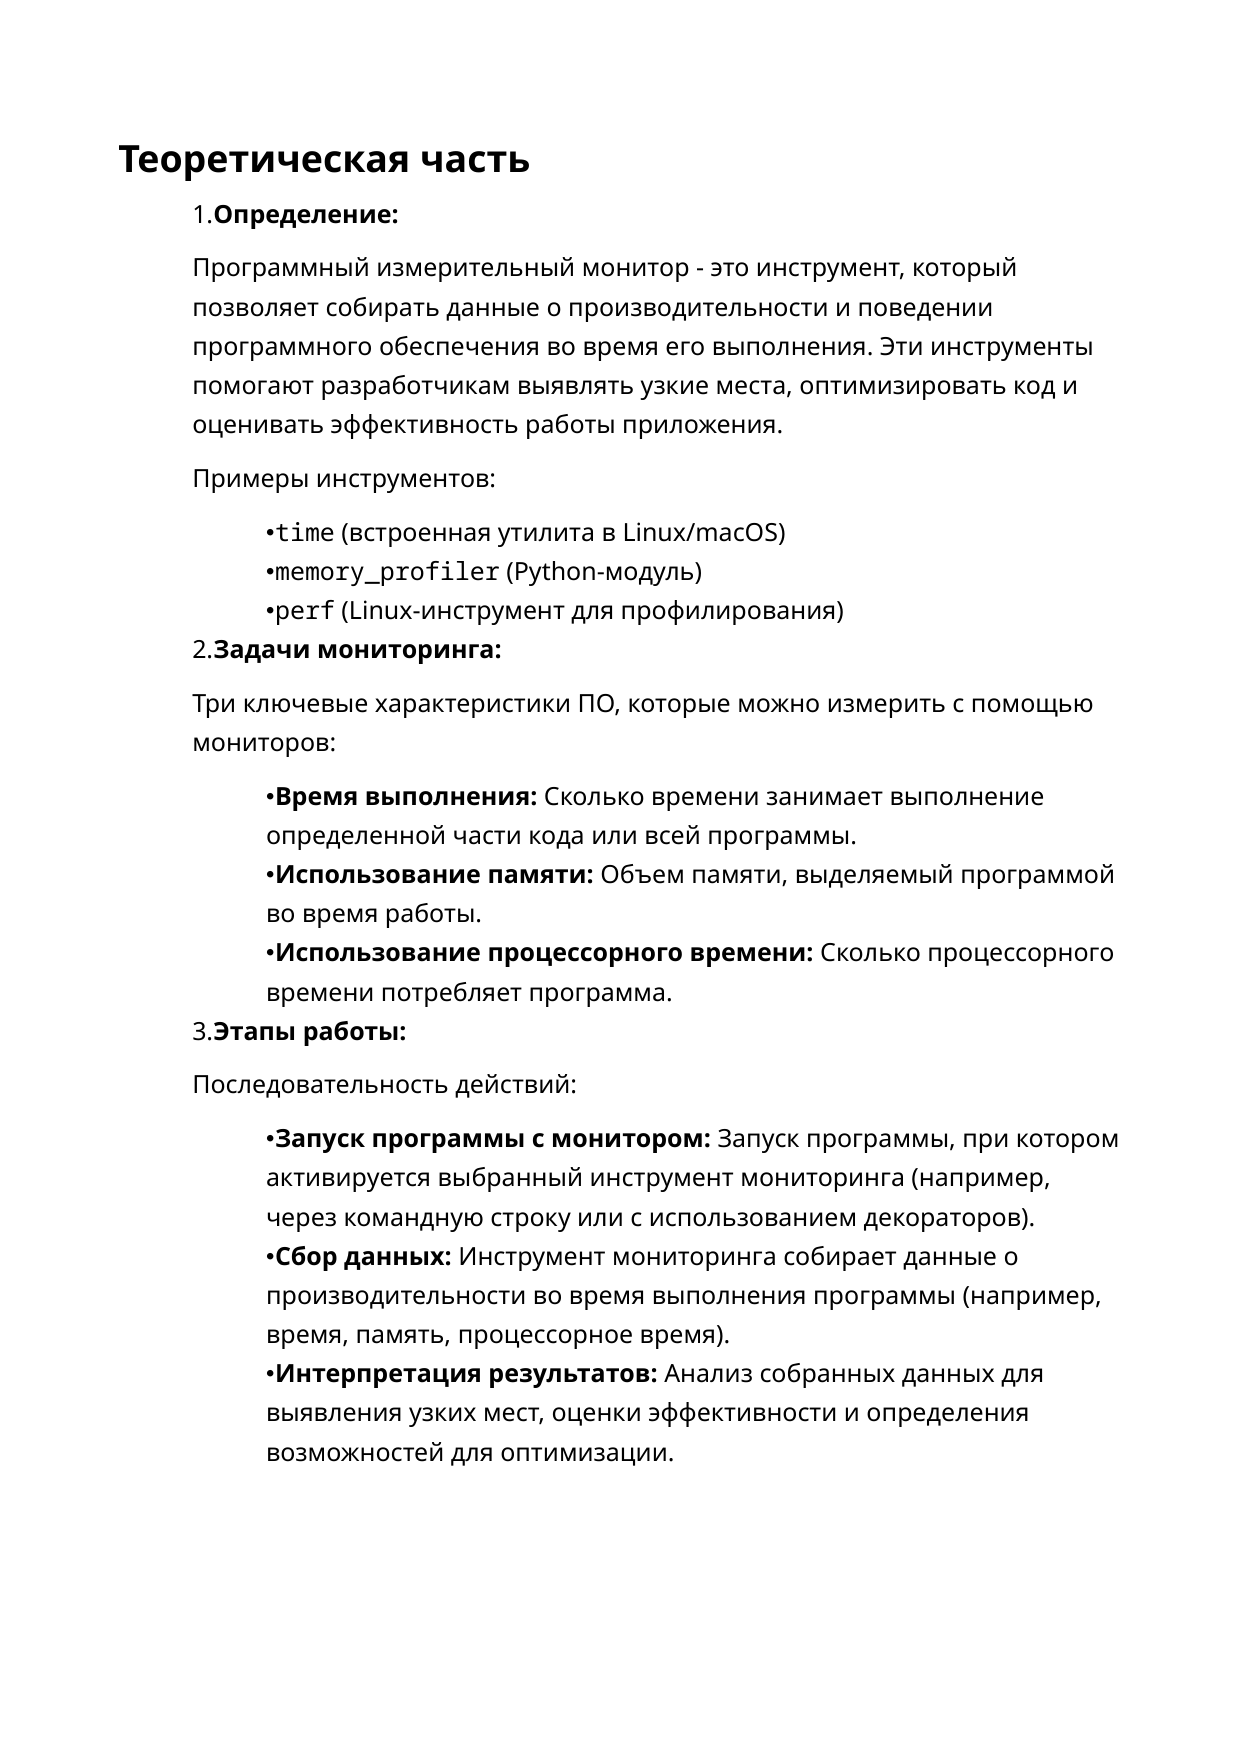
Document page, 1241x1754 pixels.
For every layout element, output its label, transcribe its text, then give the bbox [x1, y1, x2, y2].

list Сбор данных: Инструмент мониторинга собирает данные о производительности во время выполнения программы (например, время, память, процессорное время). [118, 1238, 1122, 1351]
list Этапы работы: [118, 1013, 1122, 1047]
list Интерпретация результатов: Анализ собранных данных для выявления узких мест, оценки эффективности и определения возможностей для оптимизации. [118, 1356, 1122, 1468]
list Программный измерительный монитор - это инструмент, который позволяет собирать данные о производительности и поведении программного обеспечения во время его выполнения. Эти инструменты помогают разработчикам выявлять узкие места, оптимизировать код и оценивать эффективность работы приложения. [118, 250, 1122, 441]
list Время выполнения: Сколько времени занимает выполнение определенной части кода или всей программы. [118, 778, 1122, 852]
list memory_profiler (Python-модуль) [118, 553, 1122, 587]
list Задачи мониторинга: [118, 632, 1122, 666]
list Использование памяти: Объем памяти, выделяемый программой во время работы. [118, 857, 1122, 930]
list Три ключевые характеристики ПО, которые можно измерить с помощью мониторов: [118, 685, 1122, 759]
list Использование процессорного времени: Сколько процессорного времени потребляет программа. [118, 935, 1122, 1008]
list perf (Linux-инструмент для профилирования) [118, 592, 1122, 627]
subtitle Теоретическая часть [118, 133, 1122, 184]
list Запуск программы с монитором: Запуск программы, при котором активируется выбранный инструмент мониторинга (например, через командную строку или с использованием декораторов). [118, 1121, 1122, 1233]
list time (встроенная утилита в Linux/macOS) [118, 514, 1122, 548]
list Последовательность действий: [118, 1067, 1122, 1101]
list Примеры инструментов: [118, 460, 1122, 494]
list Определение: [118, 196, 1122, 230]
